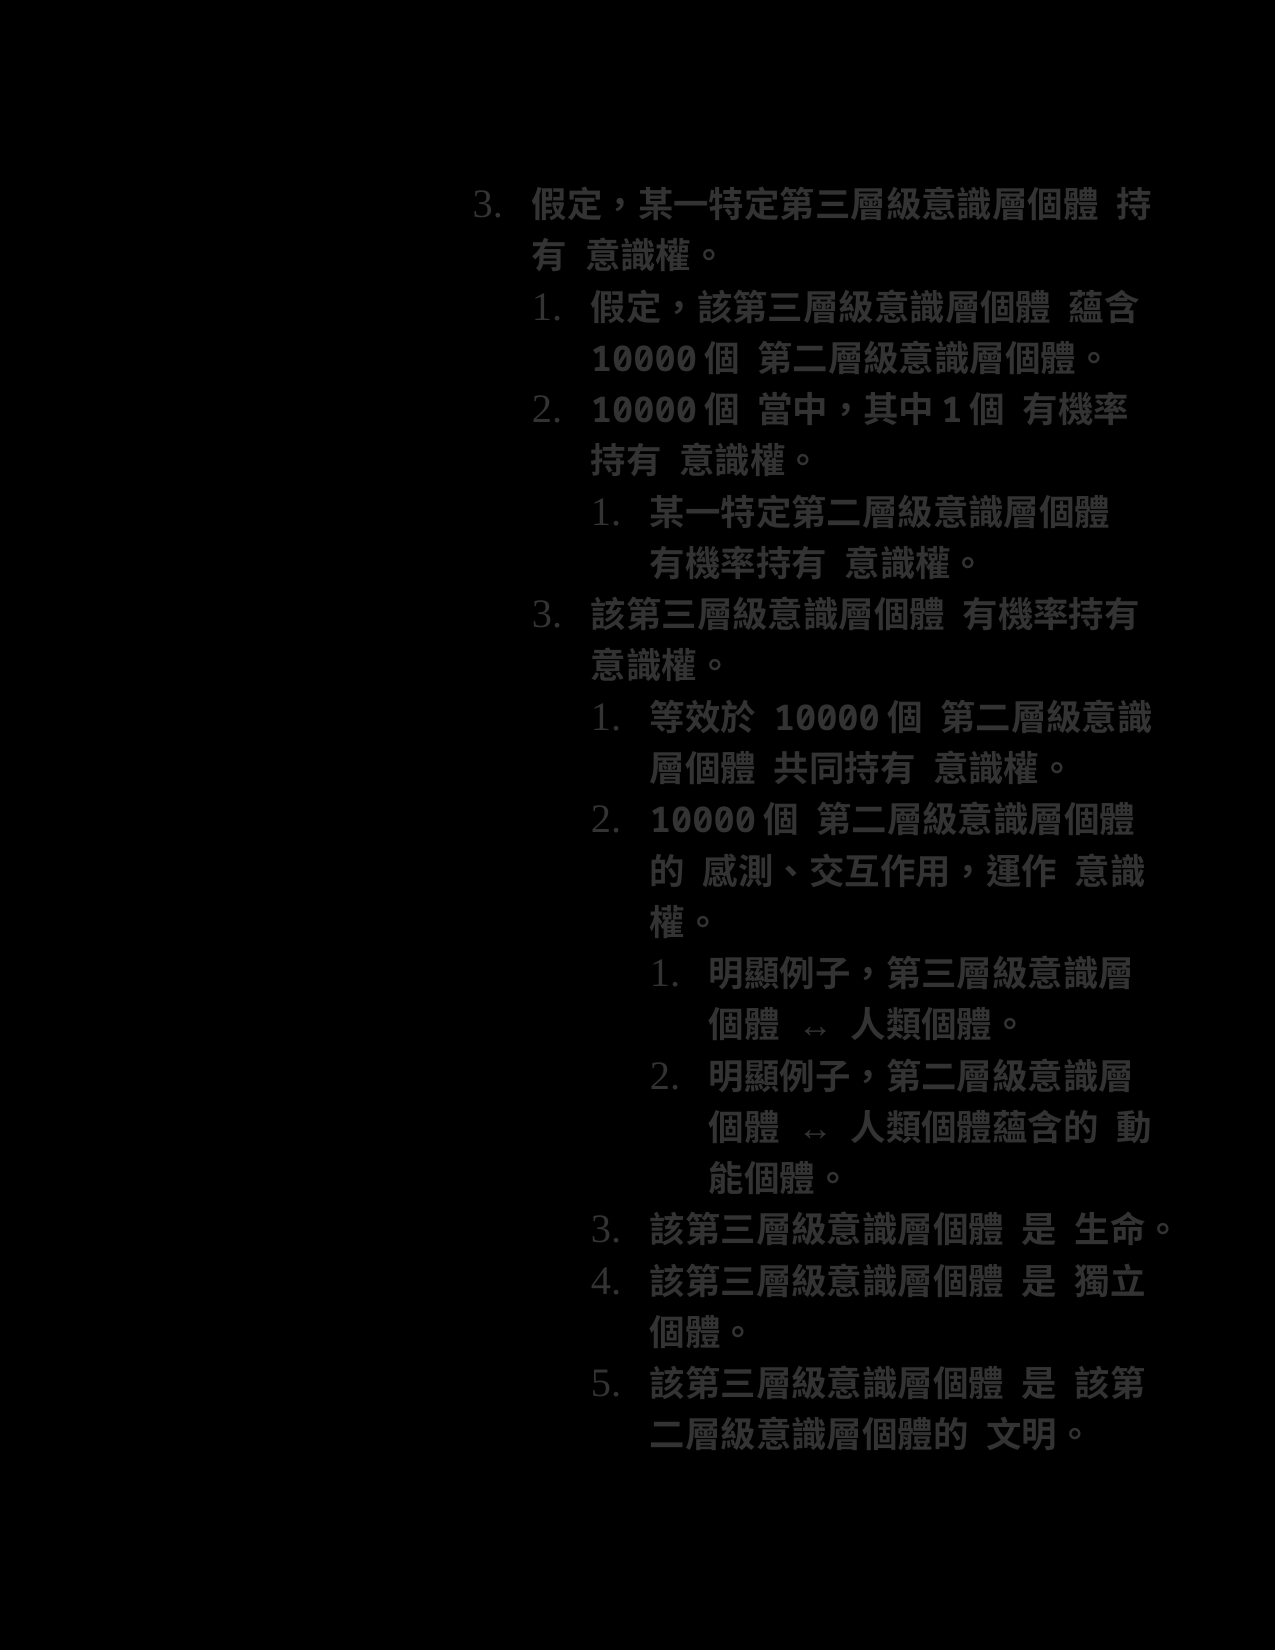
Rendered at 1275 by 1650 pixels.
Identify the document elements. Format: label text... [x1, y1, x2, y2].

list 假定，該第三層級意識層個體 蘊含 10000個 第二層級意識層個體。 [532, 279, 1157, 381]
list 明顯例子，第二層級意識層個體 ↔ 人類個體蘊含的 動能個體。 [649, 1048, 1157, 1202]
list 該第三層級意識層個體 是 生命。 [591, 1202, 1157, 1253]
list 該第三層級意識層個體 是 該第二層級意識層個體的 文明。 [591, 1356, 1157, 1458]
list 10000個 當中，其中1個 有機率持有 意識權。 [532, 381, 1157, 484]
list 明顯例子，第三層級意識層個體 ↔ 人類個體。 [649, 946, 1157, 1048]
list 等效於 10000個 第二層級意識層個體 共同持有 意識權。 [591, 689, 1157, 792]
list 該第三層級意識層個體 有機率持有 意識權。 [532, 587, 1157, 689]
list 某一特定第二層級意識層個體 有機率持有 意識權。 [591, 484, 1157, 587]
list 該第三層級意識層個體 是 獨立個體。 [591, 1253, 1157, 1356]
list 假定，某一特定第三層級意識層個體 持有 意識權。 [472, 176, 1157, 279]
list 10000個 第二層級意識層個體 的 感測、交互作用，運作 意識權。 [591, 792, 1157, 946]
